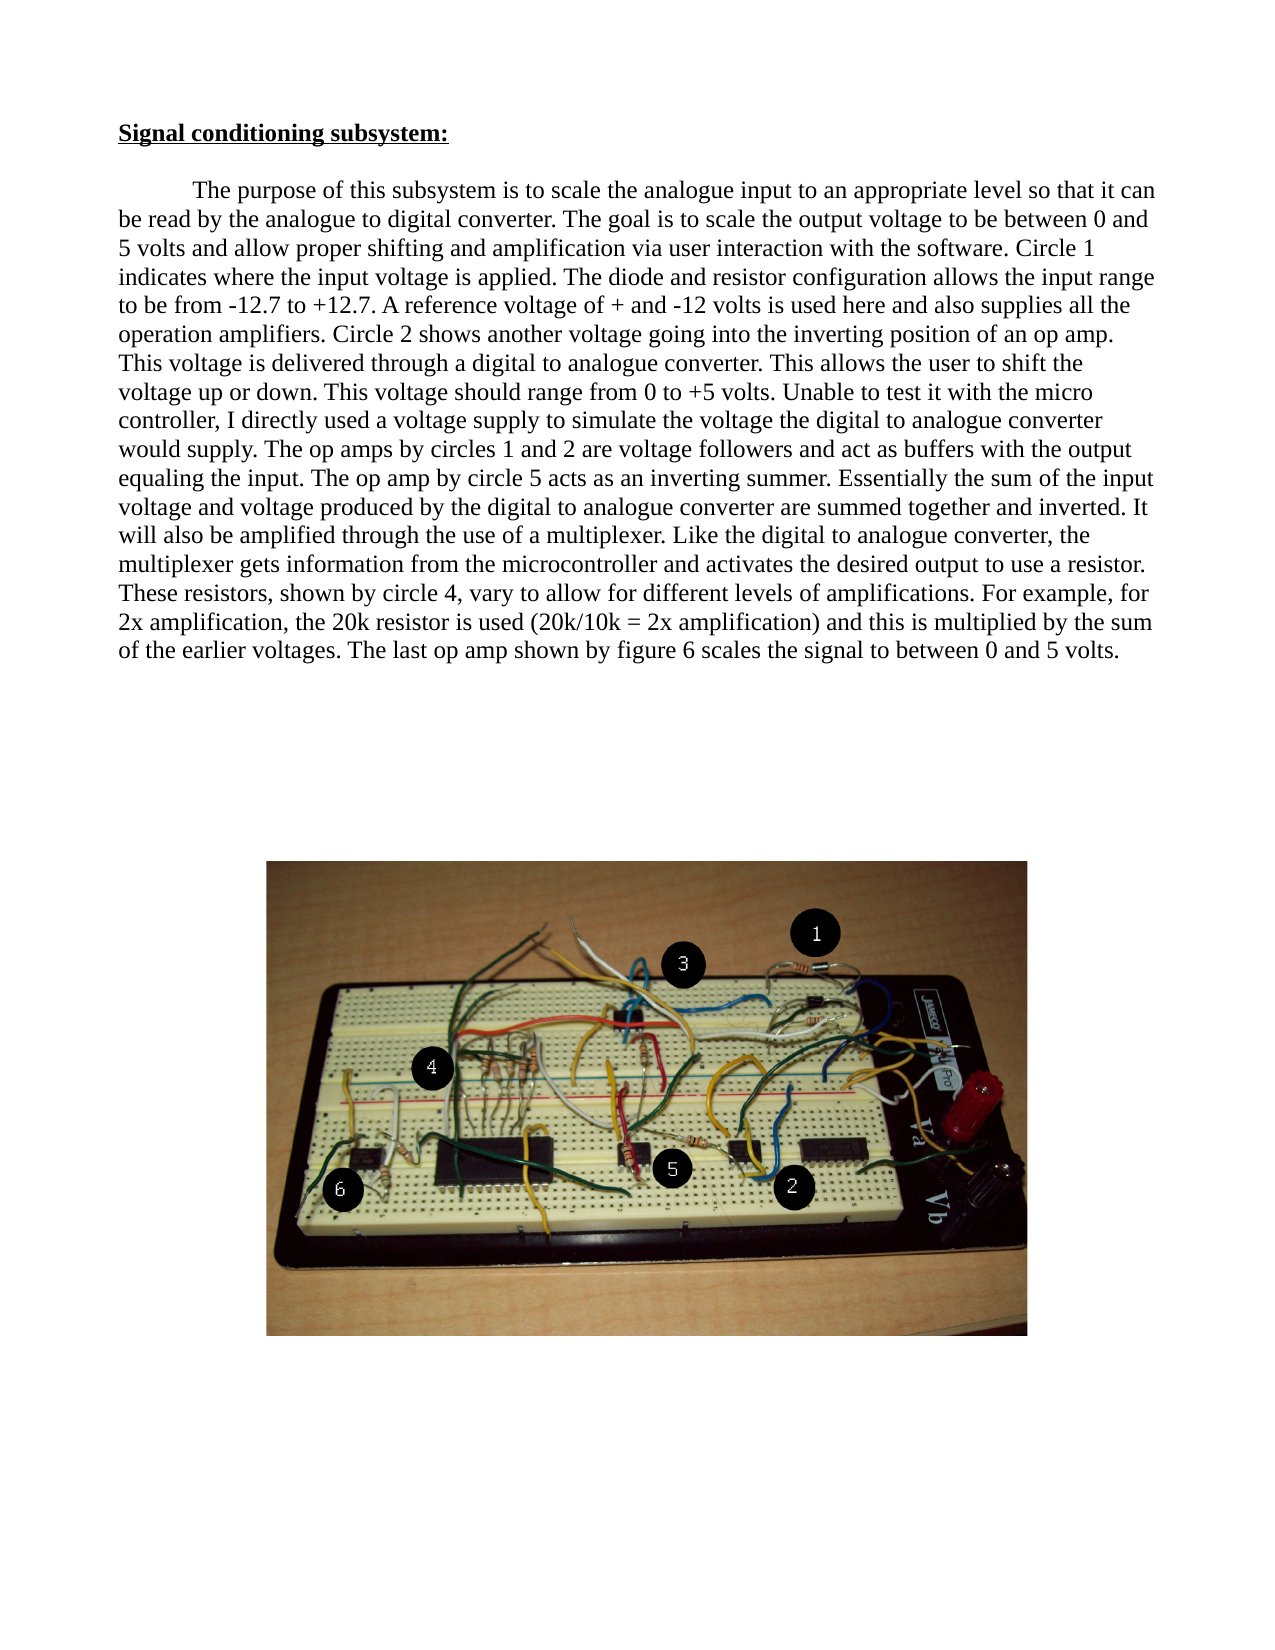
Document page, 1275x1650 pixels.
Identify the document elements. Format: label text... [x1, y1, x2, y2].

text Signal conditioning subsystem: [118, 118, 1157, 147]
text The purpose of this subsystem is to scale the analogue input to an appropriate level so that it can be read by the analogue to digital converter. The goal is to scale the output voltage to be between 0 and 5 volts and allow proper shifting and amplification via user interaction with the software. Circle 1 indicates where the input voltage is applied. The diode and resistor configuration allows the input range to be from -12.7 to +12.7. A reference voltage of + and -12 volts is used here and also supplies all the operation amplifiers. Circle 2 shows another voltage going into the inverting position of an op amp. This voltage is delivered through a digital to analogue converter. This allows the user to shift the voltage up or down. This voltage should range from 0 to +5 volts. Unable to test it with the micro controller, I directly used a voltage supply to simulate the voltage the digital to analogue converter would supply. The op amps by circles 1 and 2 are voltage followers and act as buffers with the output equaling the input. The op amp by circle 5 acts as an inverting summer. Essentially the sum of the input voltage and voltage produced by the digital to analogue converter are summed together and inverted. It will also be amplified through the use of a multiplexer. Like the digital to analogue converter, the multiplexer gets information from the microcontroller and activates the desired output to use a resistor. These resistors, shown by circle 4, vary to allow for different levels of amplifications. For example, for 2x amplification, the 20k resistor is used (20k/10k = 2x amplification) and this is multiplied by the sum of the earlier voltages. The last op amp shown by figure 6 scales the signal to between 0 and 5 volts. [118, 176, 1157, 664]
picture [266, 861, 1028, 1336]
